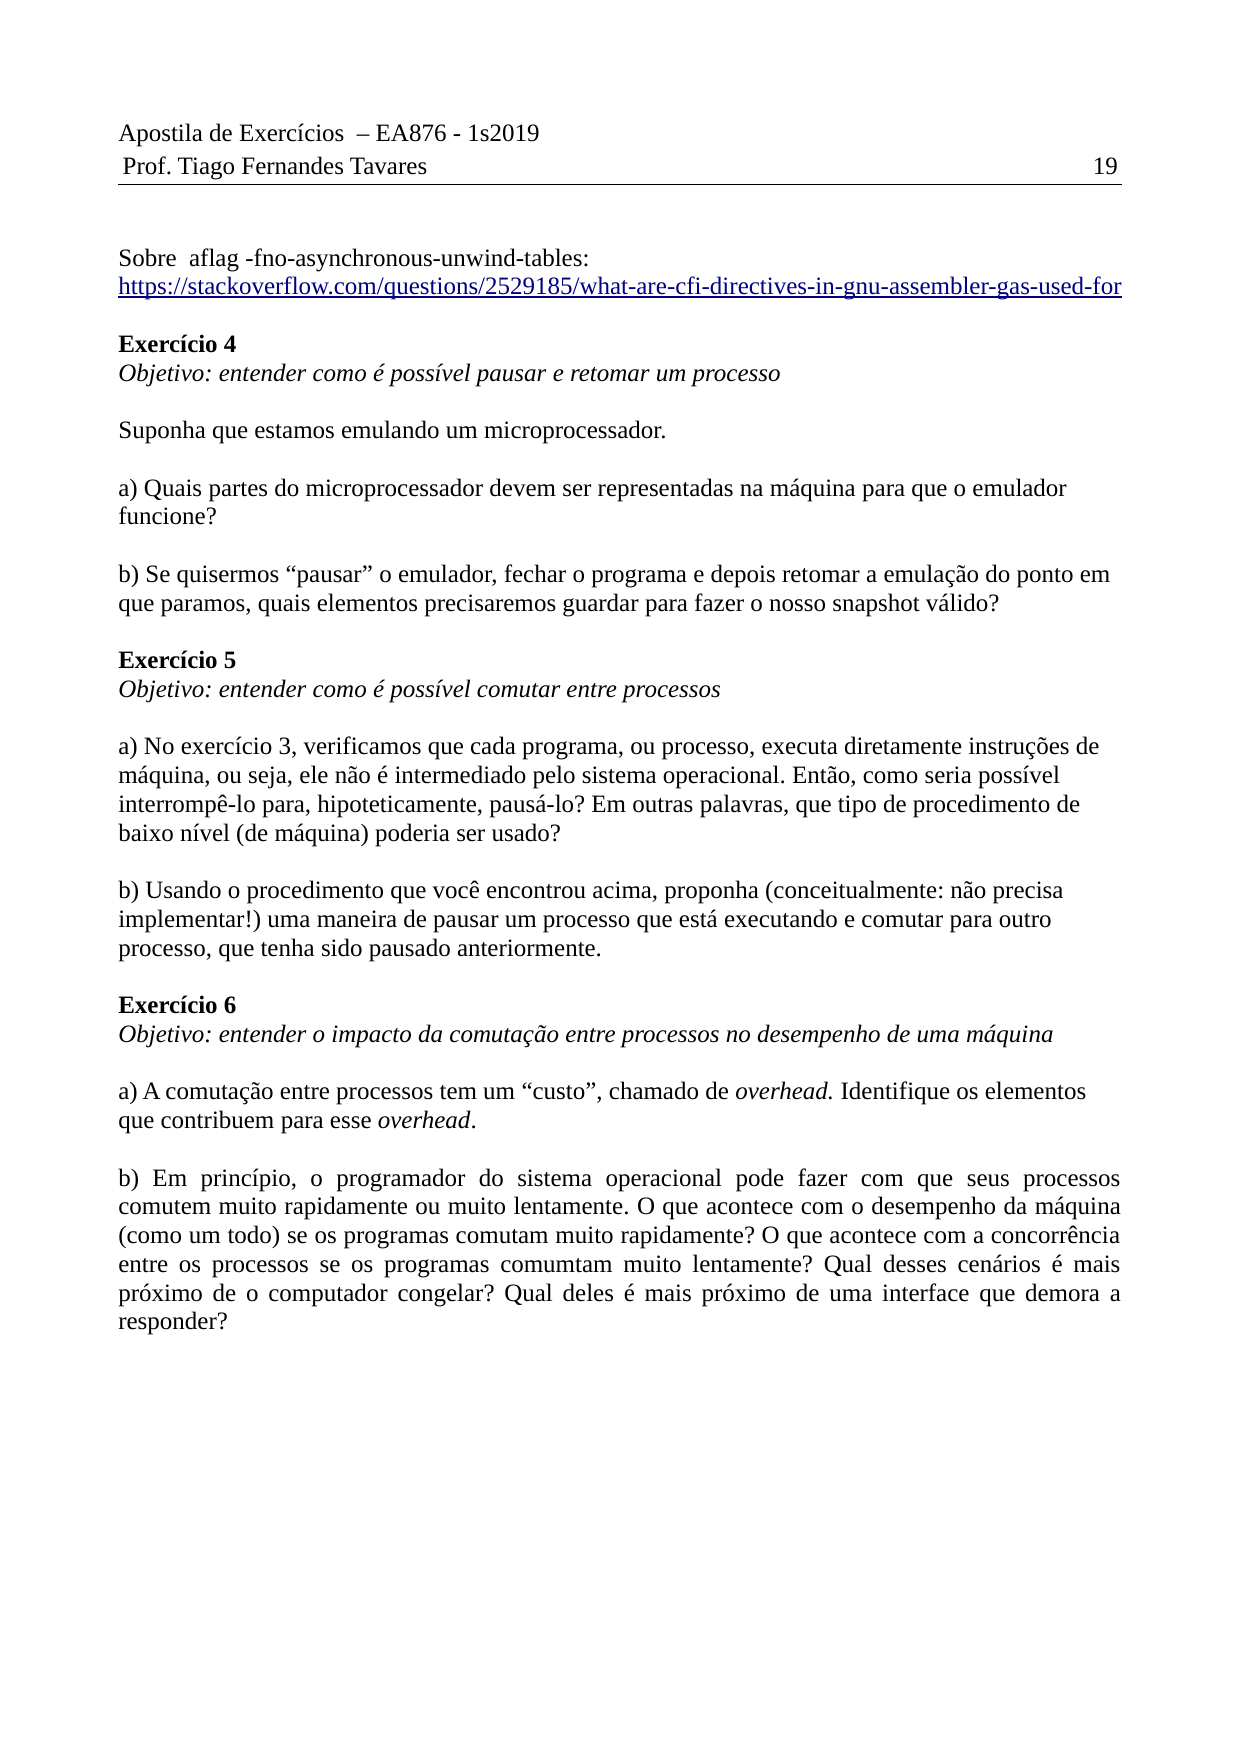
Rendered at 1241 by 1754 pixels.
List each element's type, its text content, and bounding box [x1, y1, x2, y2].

text b) Usando o procedimento que você encontrou acima, proponha (conceitualmente: não precisa implementar!) uma maneira de pausar um processo que está executando e comutar para outro processo, que tenha sido pausado anteriormente. [118, 875, 1122, 961]
text a) A comutação entre processos tem um “custo”, chamado de overhead. Identifique os elementos que contribuem para esse overhead. [118, 1076, 1122, 1134]
text https://stackoverflow.com/questions/2529185/what-are-cfi-directives-in-gnu-assembler-gas-used-for [118, 271, 1122, 296]
text b) Em princípio, o programador do sistema operacional pode fazer com que seus processos comutem muito rapidamente ou muito lentamente. O que acontece com o desempenho da máquina (como um todo) se os programas comutam muito rapidamente? O que acontece com a concorrência entre os processos se os programas comumtam muito lentamente? Qual desses cenários é mais próximo de o computador congelar? Qual deles é mais próximo de uma interface que demora a responder? [118, 1163, 1122, 1335]
text Objetivo: entender o impacto da comutação entre processos no desempenho de uma máquina [118, 1019, 1122, 1048]
text Exercício 4 [118, 329, 1122, 358]
text Objetivo: entender como é possível comutar entre processos [118, 674, 1122, 703]
text Exercício 5 [118, 645, 1122, 674]
text b) Se quisermos “pausar” o emulador, fechar o programa e depois retomar a emulação do ponto em que paramos, quais elementos precisaremos guardar para fazer o nosso snapshot válido? [118, 559, 1122, 616]
text Suponha que estamos emulando um microprocessador. [118, 415, 1122, 444]
text a) Quais partes do microprocessador devem ser representadas na máquina para que o emulador funcione? [118, 473, 1122, 530]
text Sobre aflag -fno-asynchronous-unwind-tables: [118, 243, 1122, 271]
text Exercício 6 [118, 990, 1122, 1019]
text Objetivo: entender como é possível pausar e retomar um processo [118, 358, 1122, 386]
text a) No exercício 3, verificamos que cada programa, ou processo, executa diretamente instruções de máquina, ou seja, ele não é intermediado pelo sistema operacional. Então, como seria possível interrompê-lo para, hipoteticamente, pausá-lo? Em outras palavras, que tipo de procedimento de baixo nível (de máquina) poderia ser usado? [118, 731, 1122, 846]
